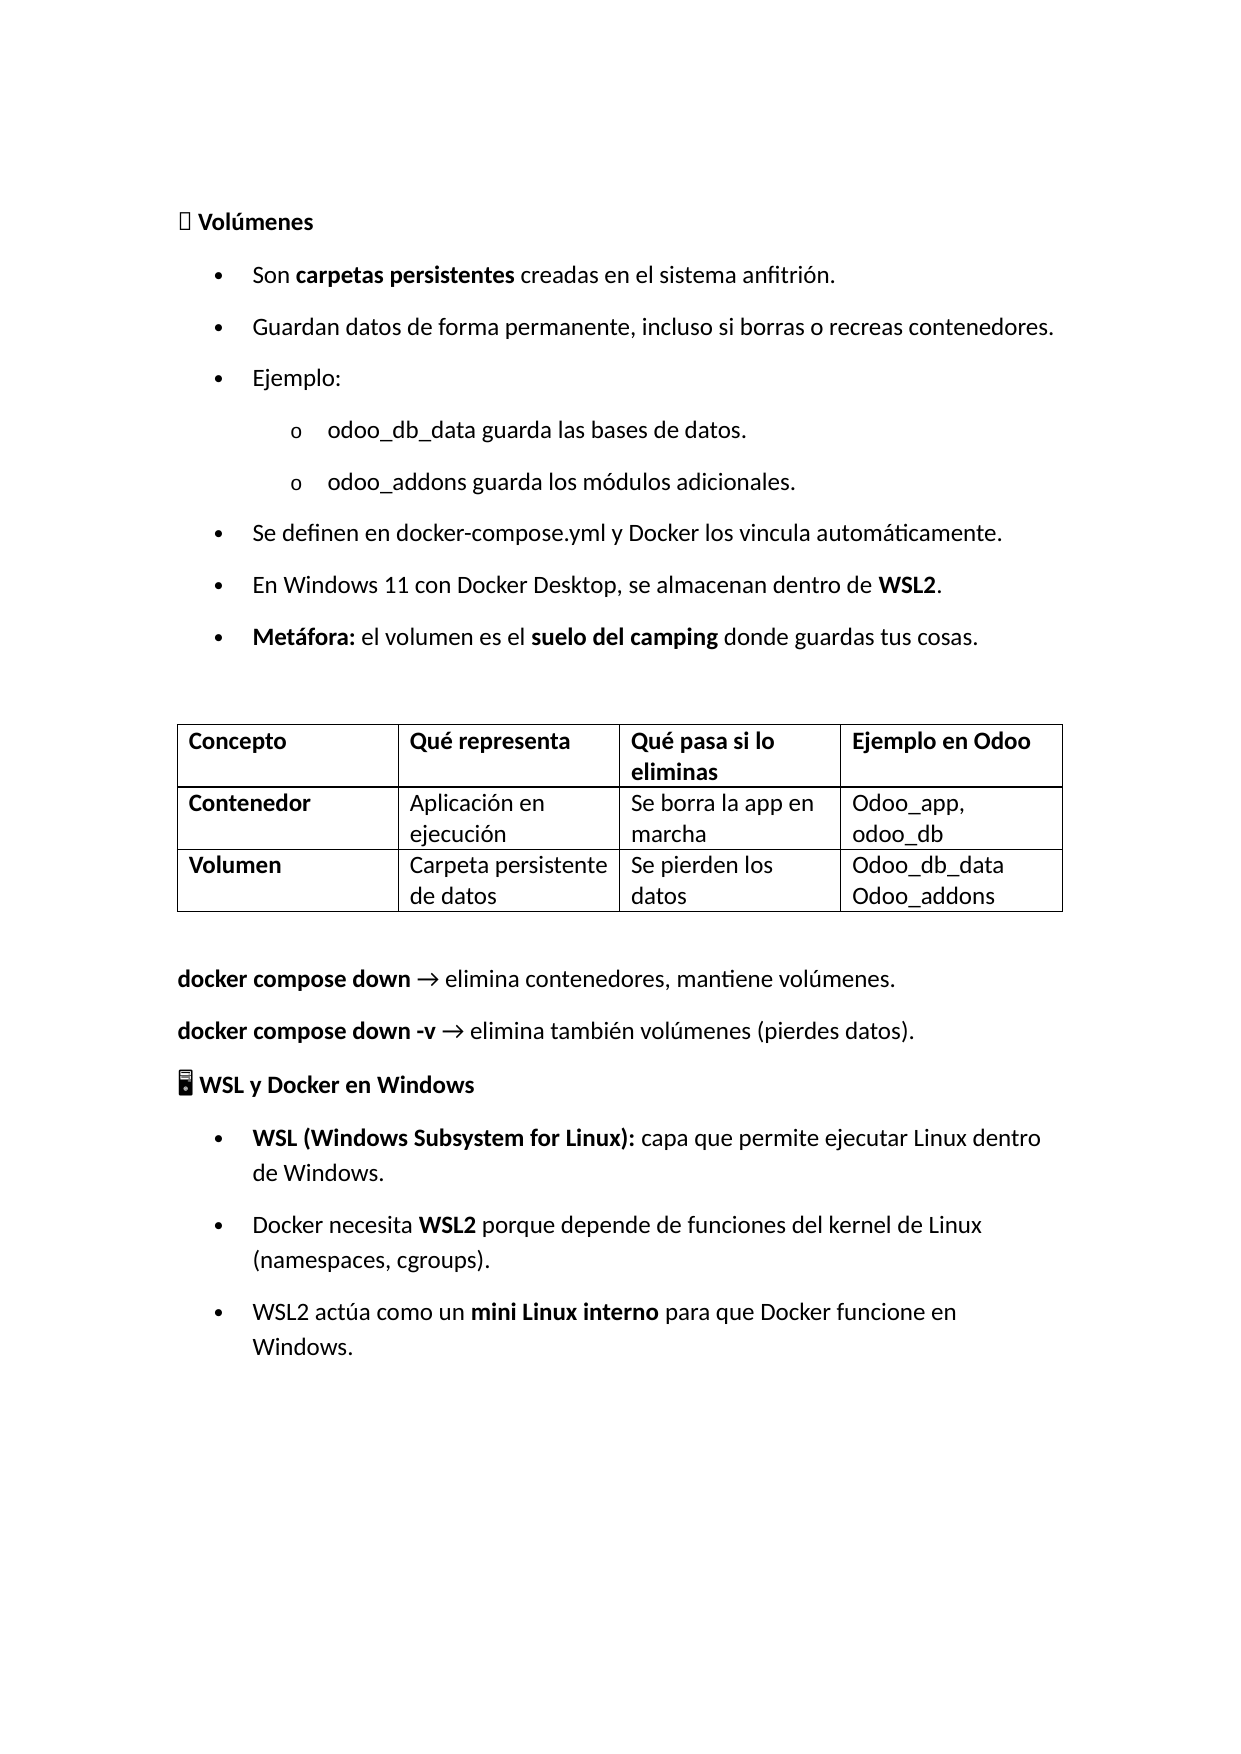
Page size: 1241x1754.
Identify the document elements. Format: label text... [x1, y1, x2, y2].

table_header Concepto [178, 725, 398, 786]
list En Windows 11 con Docker Desktop, se almacenan dentro de WSL2. [215, 569, 1063, 600]
table_cell Contenedor [178, 788, 398, 848]
list Ejemplo: [215, 363, 1063, 393]
table_cell Odoo_db_data Odoo_addons [841, 850, 1062, 911]
table_cell Carpeta persistente de datos [399, 850, 619, 911]
list odoo_db_data guarda las bases de datos. [290, 414, 1063, 445]
table_cell Volumen [178, 850, 398, 911]
list Docker necesita WSL2 porque depende de funciones del kernel de Linux (namespaces, cgroups). [215, 1209, 1063, 1274]
list Son carpetas persistentes creadas en el sistema anfitrión. [215, 259, 1063, 290]
list Se definen en docker-compose.yml y Docker los vincula automáticamente. [215, 518, 1063, 548]
list odoo_addons guarda los módulos adicionales. [290, 466, 1063, 496]
table_header Qué representa [399, 725, 619, 786]
text docker compose down -v → elimina también volúmenes (pierdes datos). [177, 1015, 1063, 1045]
list WSL (Windows Subsystem for Linux): capa que permite ejecutar Linux dentro de Windows. [215, 1122, 1063, 1188]
table_cell Se borra la app en marcha [620, 788, 840, 848]
table_header Qué pasa si lo eliminas [620, 725, 840, 786]
text 🖥️ WSL y Docker en Windows [177, 1067, 1063, 1101]
text docker compose down → elimina contenedores, mantiene volúmenes. [177, 963, 1063, 994]
text 📂 Volúmenes [177, 203, 1063, 237]
list Metáfora: el volumen es el suelo del camping donde guardas tus cosas. [215, 621, 1063, 651]
table_cell Aplicación en ejecución [399, 788, 619, 848]
table_header Ejemplo en Odoo [841, 725, 1062, 786]
table_cell Se pierden los datos [620, 850, 840, 911]
list WSL2 actúa como un mini Linux interno para que Docker funcione en Windows. [215, 1296, 1063, 1361]
list Guardan datos de forma permanente, incluso si borras o recreas contenedores. [215, 311, 1063, 341]
table_cell Odoo_app, odoo_db [841, 788, 1062, 848]
